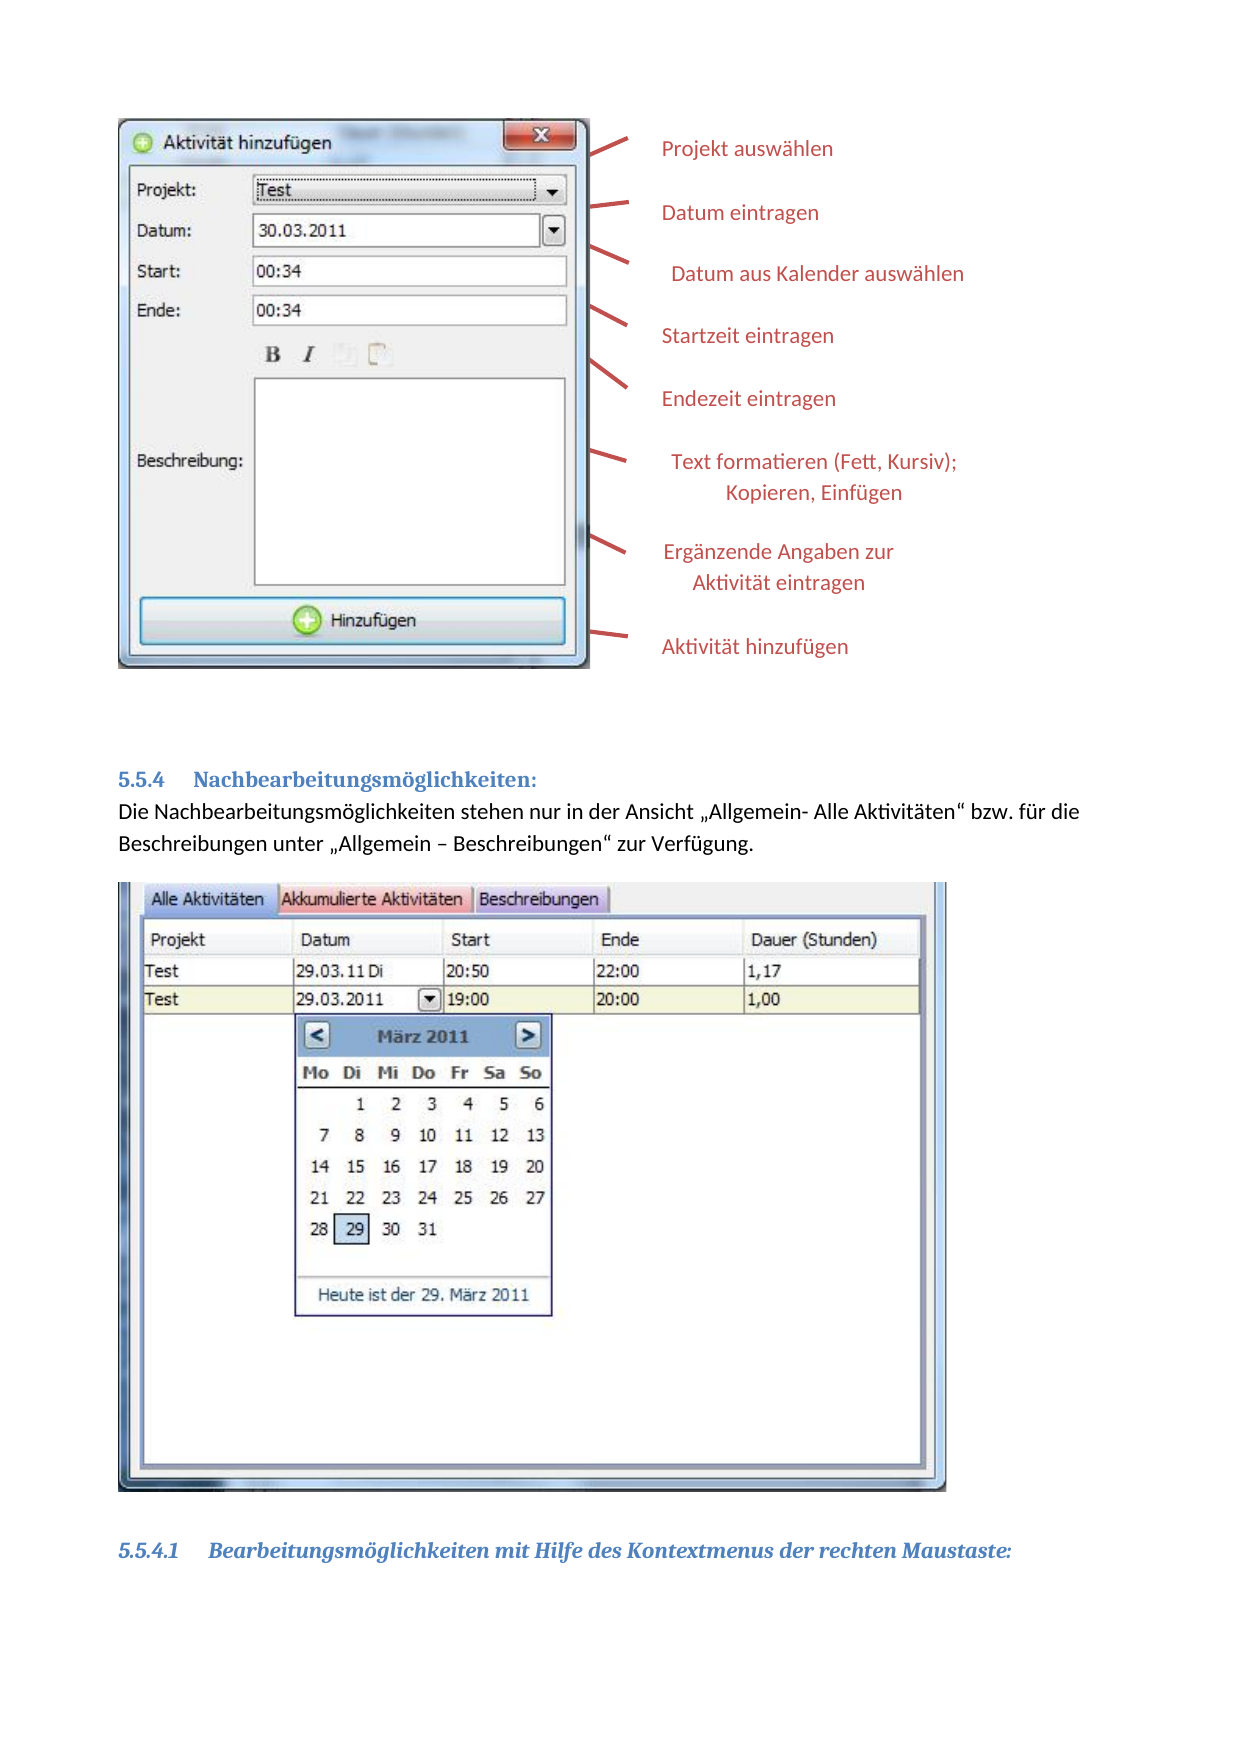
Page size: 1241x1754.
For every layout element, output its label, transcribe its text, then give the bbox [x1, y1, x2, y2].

picture [118, 118, 590, 669]
picture [118, 882, 947, 1492]
subtitle Nachbearbeitungsmöglichkeiten: [118, 767, 1122, 793]
text Die Nachbearbeitungsmöglichkeiten stehen nur in der Ansicht „Allgemein- Alle Aktivitäten“ bzw. für die Beschreibungen unter „Allgemein – Beschreibungen“ zur Verfügung. [118, 797, 1122, 857]
subtitle Bearbeitungsmöglichkeiten mit Hilfe des Kontextmenus der rechten Maustaste: [118, 1538, 1122, 1564]
